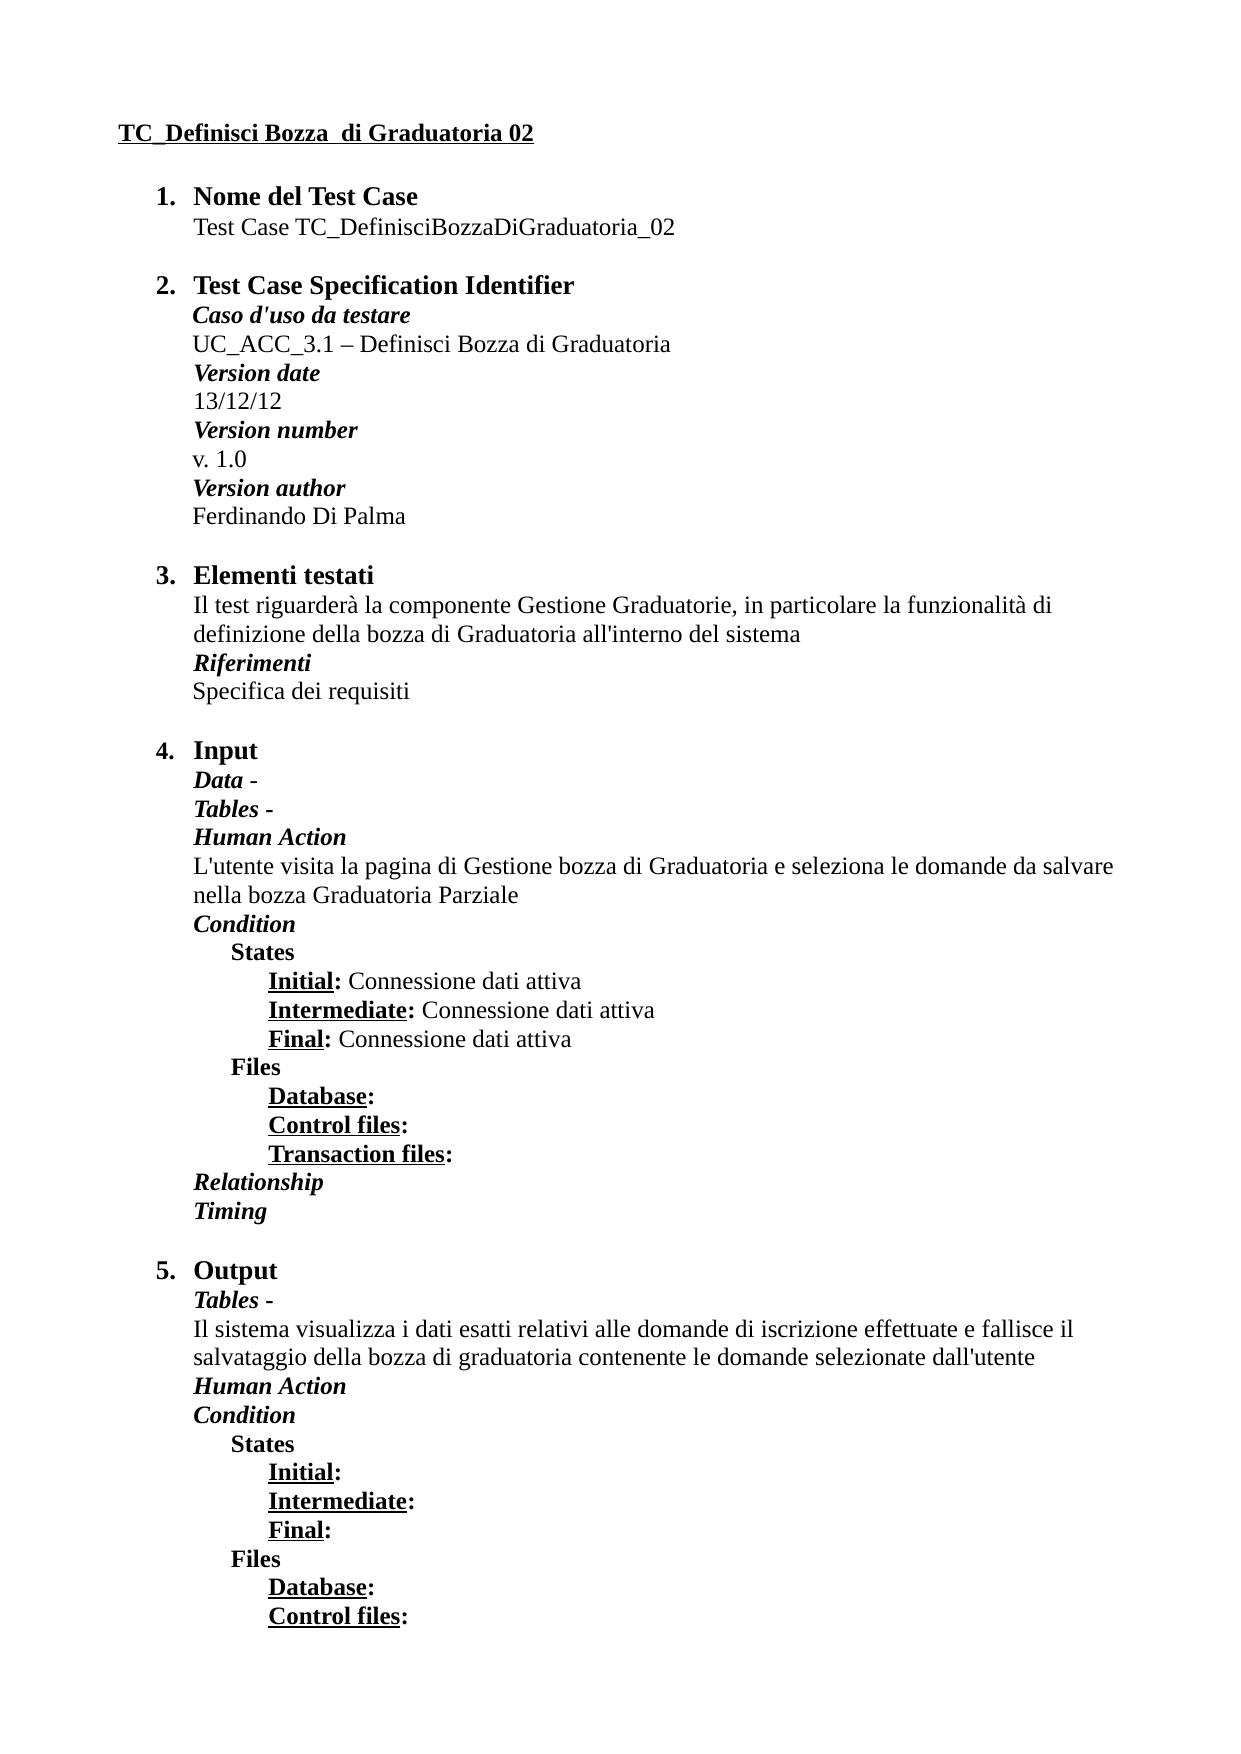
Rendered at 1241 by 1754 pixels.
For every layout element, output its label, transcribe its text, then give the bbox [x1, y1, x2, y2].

list Timing [156, 1196, 1122, 1225]
text Specifica dei requisiti [118, 676, 1122, 705]
list Condition [156, 1400, 1122, 1429]
text TC_Definisci Bozza di Graduatoria 02 [118, 118, 1122, 147]
list Initial: Connessione dati attiva [231, 966, 1122, 995]
list Condition [156, 909, 1122, 937]
list Initial: [231, 1457, 1122, 1486]
list Tables - [156, 794, 1122, 822]
list Test Case Specification Identifier [156, 269, 1122, 300]
list Transaction files: [231, 1139, 1122, 1167]
list Riferimenti [156, 648, 1122, 676]
list Relationship [156, 1167, 1122, 1196]
text UC_ACC_3.1 – Definisci Bozza di Graduatoria [118, 329, 1122, 358]
list Test Case TC_DefinisciBozzaDiGraduatoria_02 [156, 212, 1122, 240]
list Database: [231, 1572, 1122, 1601]
list Files [193, 1544, 1122, 1572]
list Control files: [231, 1601, 1122, 1630]
list Tables - [156, 1285, 1122, 1314]
text v. 1.0 [118, 444, 1122, 473]
list Elementi testati [156, 559, 1122, 590]
list Il sistema visualizza i dati esatti relativi alle domande di iscrizione effettuate e fallisce il salvataggio della bozza di graduatoria contenente le domande selezionate dall'utente [156, 1314, 1122, 1371]
text Version author [118, 473, 1122, 501]
list Nome del Test Case [156, 180, 1122, 212]
list Input [156, 734, 1122, 765]
list Files [193, 1052, 1122, 1081]
list Human Action [156, 822, 1122, 851]
list Version date [156, 358, 1122, 386]
list Version number [156, 415, 1122, 444]
list States [193, 1429, 1122, 1457]
list Il test riguarderà la componente Gestione Graduatorie, in particolare la funzionalità di definizione della bozza di Graduatoria all'interno del sistema [156, 590, 1122, 648]
list Final: [231, 1515, 1122, 1544]
list Data - [156, 765, 1122, 794]
list Output [156, 1254, 1122, 1285]
list L'utente visita la pagina di Gestione bozza di Graduatoria e seleziona le domande da salvare nella bozza Graduatoria Parziale [156, 851, 1122, 909]
list Intermediate: [231, 1486, 1122, 1515]
list Human Action [156, 1371, 1122, 1400]
list Control files: [231, 1110, 1122, 1139]
text Ferdinando Di Palma [118, 501, 1122, 530]
list Final: Connessione dati attiva [231, 1024, 1122, 1052]
list 13/12/12 [156, 386, 1122, 415]
list Intermediate: Connessione dati attiva [231, 995, 1122, 1024]
text Caso d'uso da testare [118, 300, 1122, 329]
list States [193, 937, 1122, 966]
list Database: [231, 1081, 1122, 1110]
